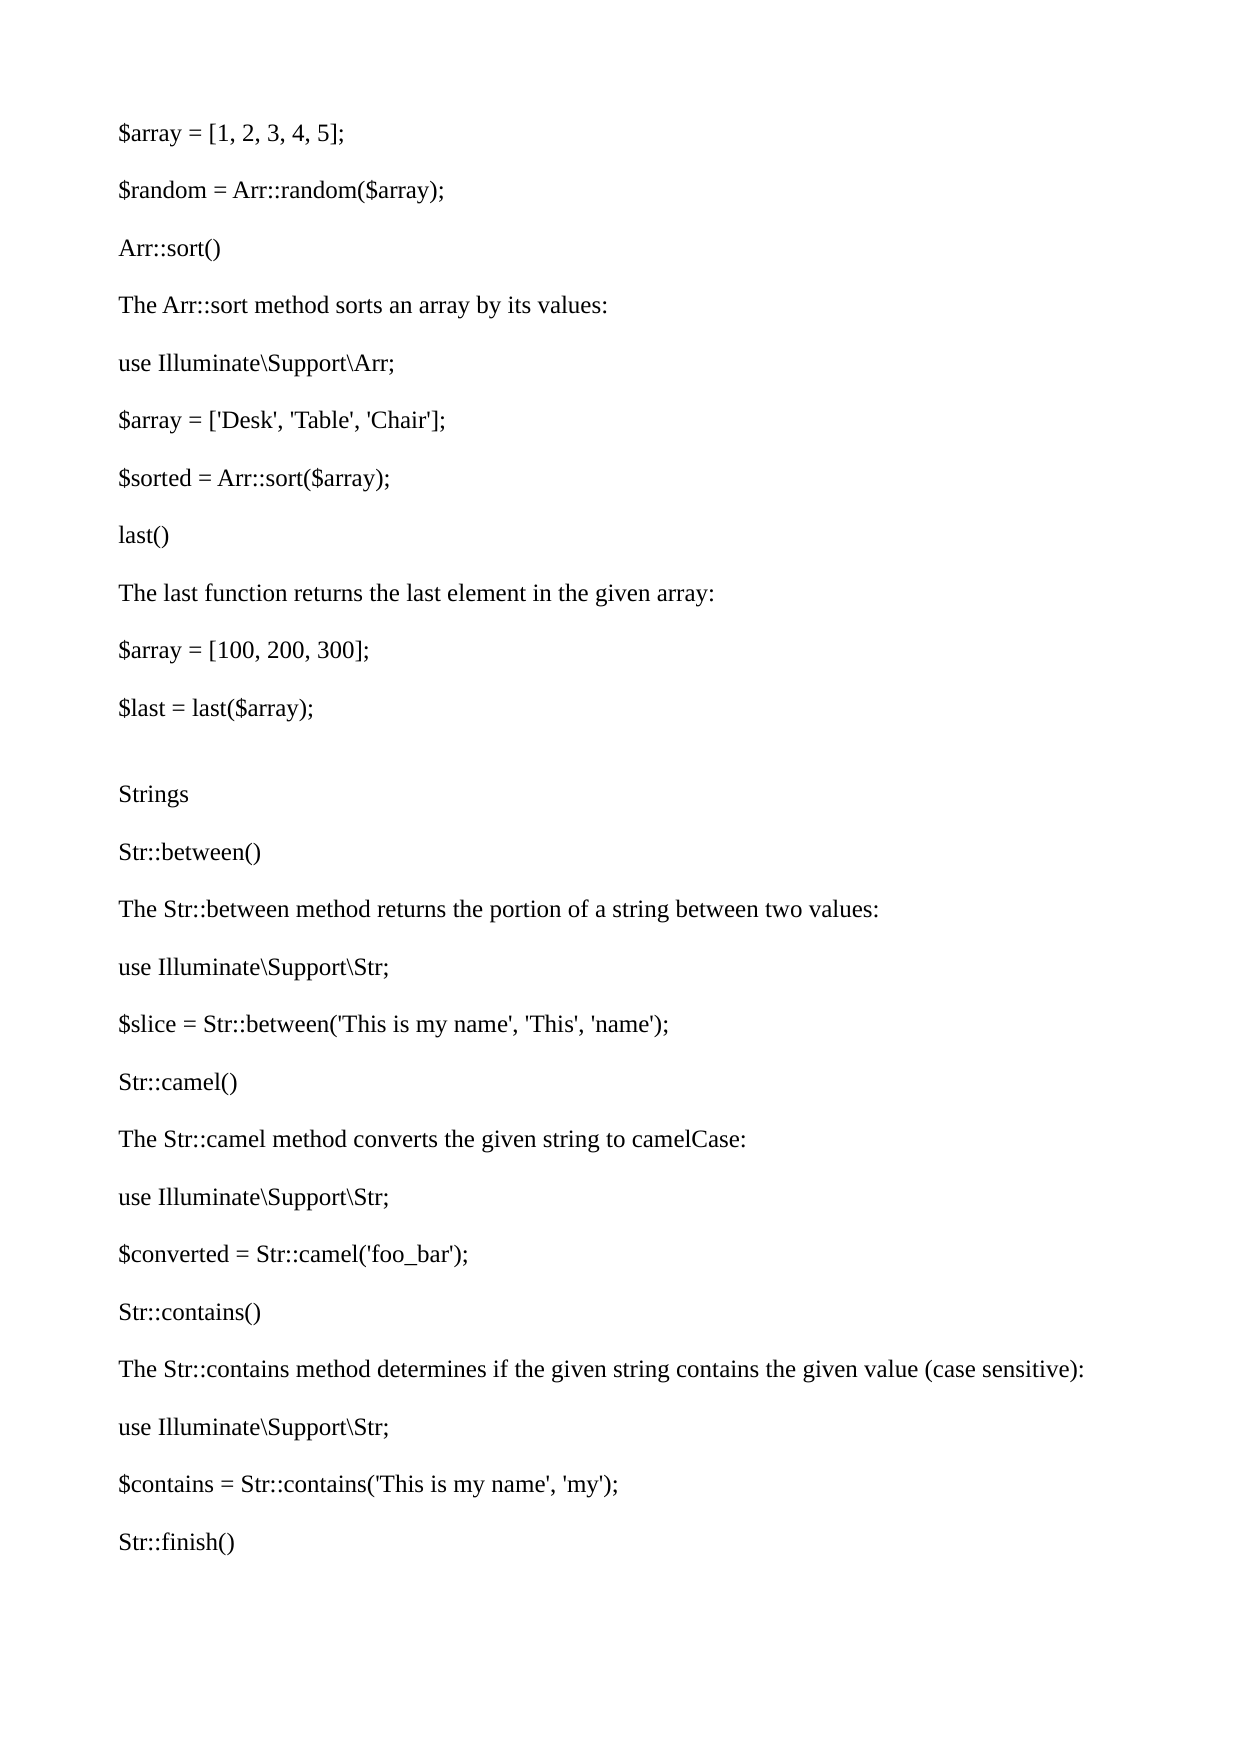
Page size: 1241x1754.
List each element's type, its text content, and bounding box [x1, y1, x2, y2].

text $converted = Str::camel('foo_bar'); [118, 1239, 1122, 1268]
text Arr::sort() [118, 233, 1122, 262]
text The Str::camel method converts the given string to camelCase: [118, 1124, 1122, 1153]
text $contains = Str::contains('This is my name', 'my'); [118, 1469, 1122, 1498]
text $random = Arr::random($array); [118, 176, 1122, 204]
text $sorted = Arr::sort($array); [118, 463, 1122, 492]
text $array = [100, 200, 300]; [118, 636, 1122, 664]
text last() [118, 521, 1122, 549]
text Str::camel() [118, 1067, 1122, 1096]
text $last = last($array); [118, 693, 1122, 722]
text $array = [1, 2, 3, 4, 5]; [118, 118, 1122, 147]
text The Str::between method returns the portion of a string between two values: [118, 894, 1122, 923]
text use Illuminate\Support\Str; [118, 1182, 1122, 1211]
text use Illuminate\Support\Str; [118, 952, 1122, 981]
text $array = ['Desk', 'Table', 'Chair']; [118, 406, 1122, 434]
text The Str::contains method determines if the given string contains the given value (case sensitive): [118, 1354, 1122, 1383]
text Str::finish() [118, 1527, 1122, 1556]
text The last function returns the last element in the given array: [118, 578, 1122, 607]
text $slice = Str::between('This is my name', 'This', 'name'); [118, 1009, 1122, 1038]
text Str::contains() [118, 1297, 1122, 1326]
text Str::between() [118, 837, 1122, 866]
text use Illuminate\Support\Str; [118, 1412, 1122, 1441]
text Strings [118, 779, 1122, 808]
text The Arr::sort method sorts an array by its values: [118, 291, 1122, 319]
text use Illuminate\Support\Arr; [118, 348, 1122, 377]
